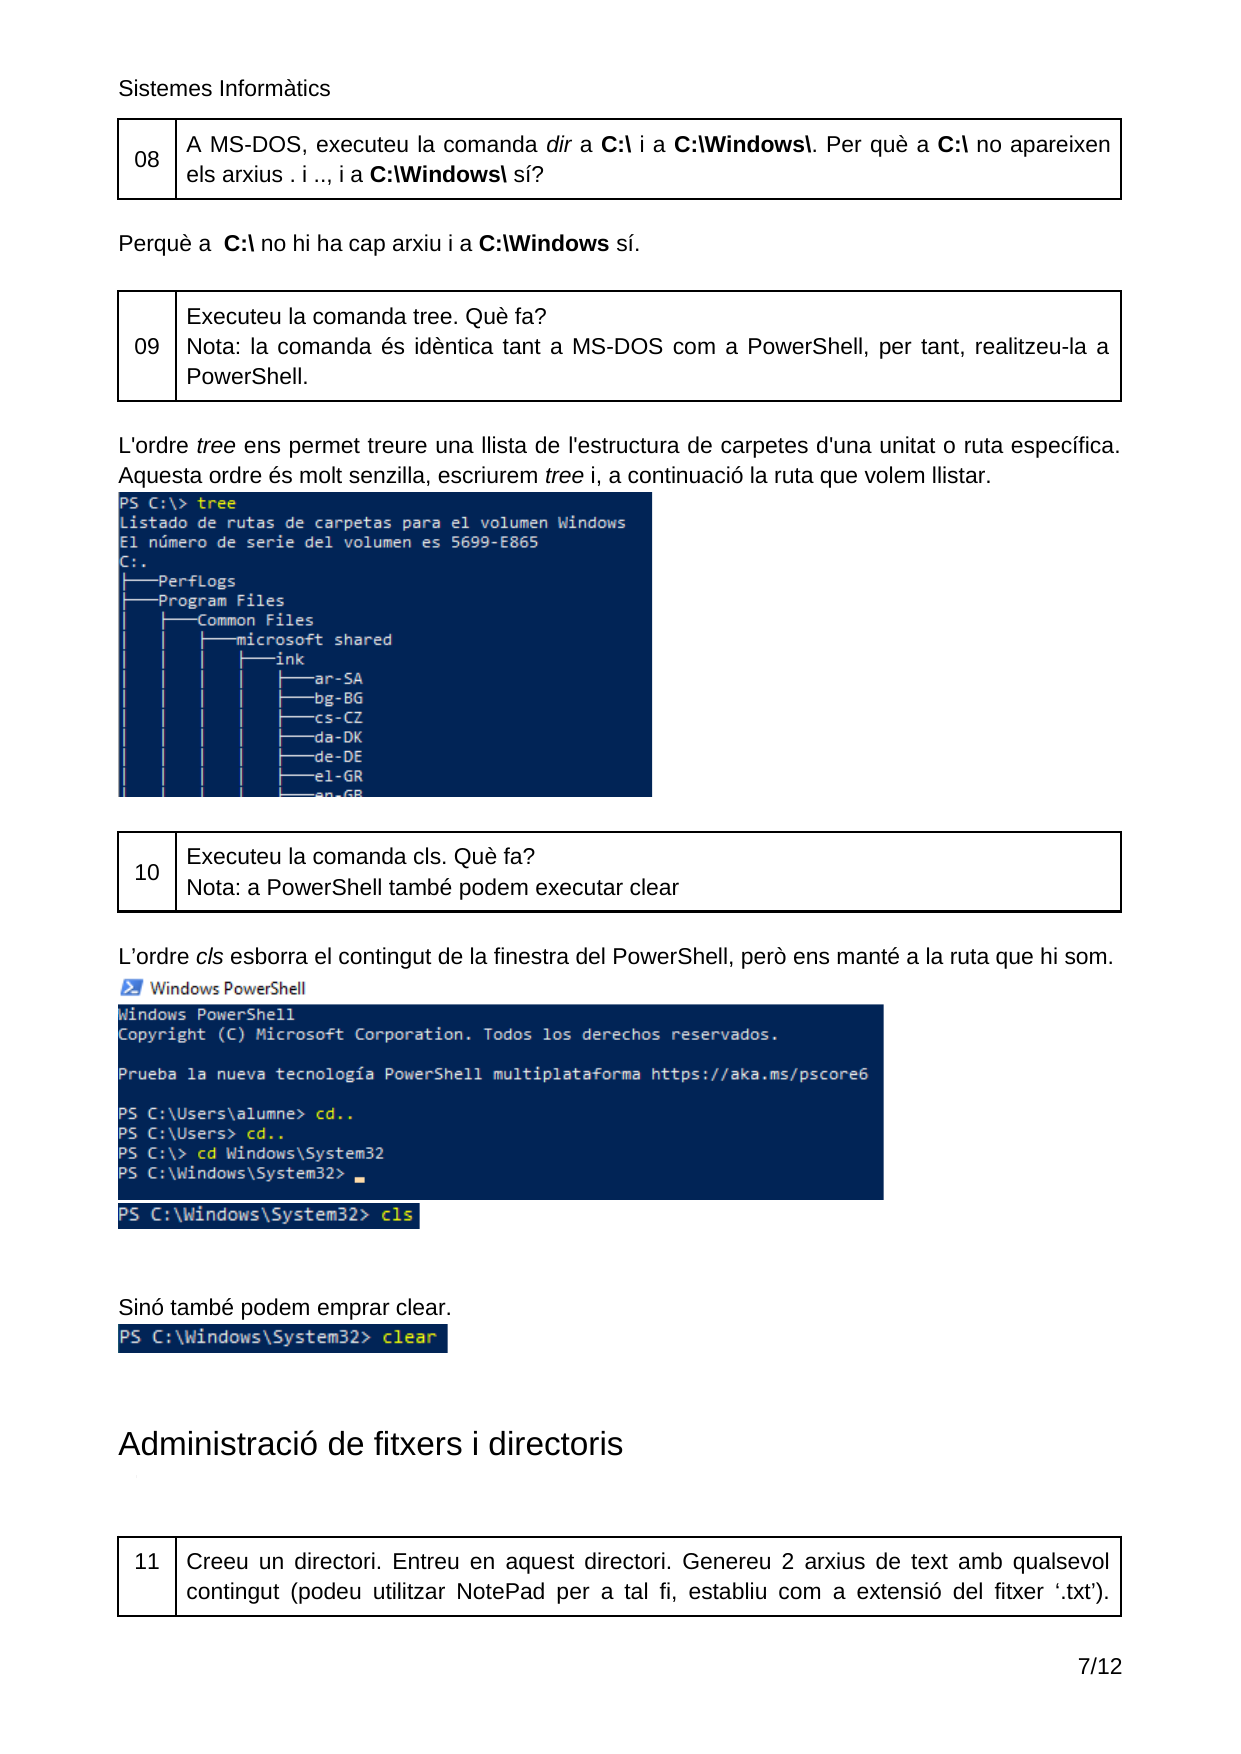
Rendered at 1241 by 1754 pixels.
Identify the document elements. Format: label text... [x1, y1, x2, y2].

table_header Executeu la comanda cls. Què fa? Nota: a PowerShell també podem executar clear [177, 833, 1120, 910]
text L’ordre cls esborra el contingut de la finestra del PowerShell, però ens manté a la ruta que hi som. [118, 943, 1122, 969]
picture [118, 492, 653, 797]
table_header Creeu un directori. Entreu en aquest directori. Genereu 2 arxius de text amb qualsevol contingut (podeu utilitzar NotePad per a tal fi, establiu com a extensió del fitxer ‘.txt’). [177, 1538, 1120, 1615]
text Sinó també podem emprar clear. [118, 1294, 1122, 1321]
table_header 08 [119, 120, 175, 197]
table_header 10 [119, 833, 175, 910]
picture [118, 972, 884, 1200]
table_header 11 [119, 1538, 175, 1615]
subtitle Administració de fitxers i directoris [118, 1424, 1122, 1463]
table_header A MS-DOS, executeu la comanda dir a C:\ i a C:\Windows\. Per què a C:\ no apareixen els arxius . i .., i a C:\Windows\ sí? [177, 120, 1120, 197]
picture [118, 1203, 420, 1229]
picture [118, 1324, 448, 1353]
table_header Executeu la comanda tree. Què fa? Nota: la comanda és idèntica tant a MS-DOS com a PowerShell, per tant, realitzeu-la a PowerShell. [177, 292, 1120, 400]
text L'ordre tree ens permet treure una llista de l'estructura de carpetes d'una unitat o ruta específica. Aquesta ordre és molt senzilla, escriurem tree i, a continuació la ruta que volem llistar. [118, 432, 1122, 489]
table_header 09 [119, 292, 175, 400]
text Perquè a C:\ no hi ha cap arxiu i a C:\Windows sí. [118, 230, 1122, 256]
